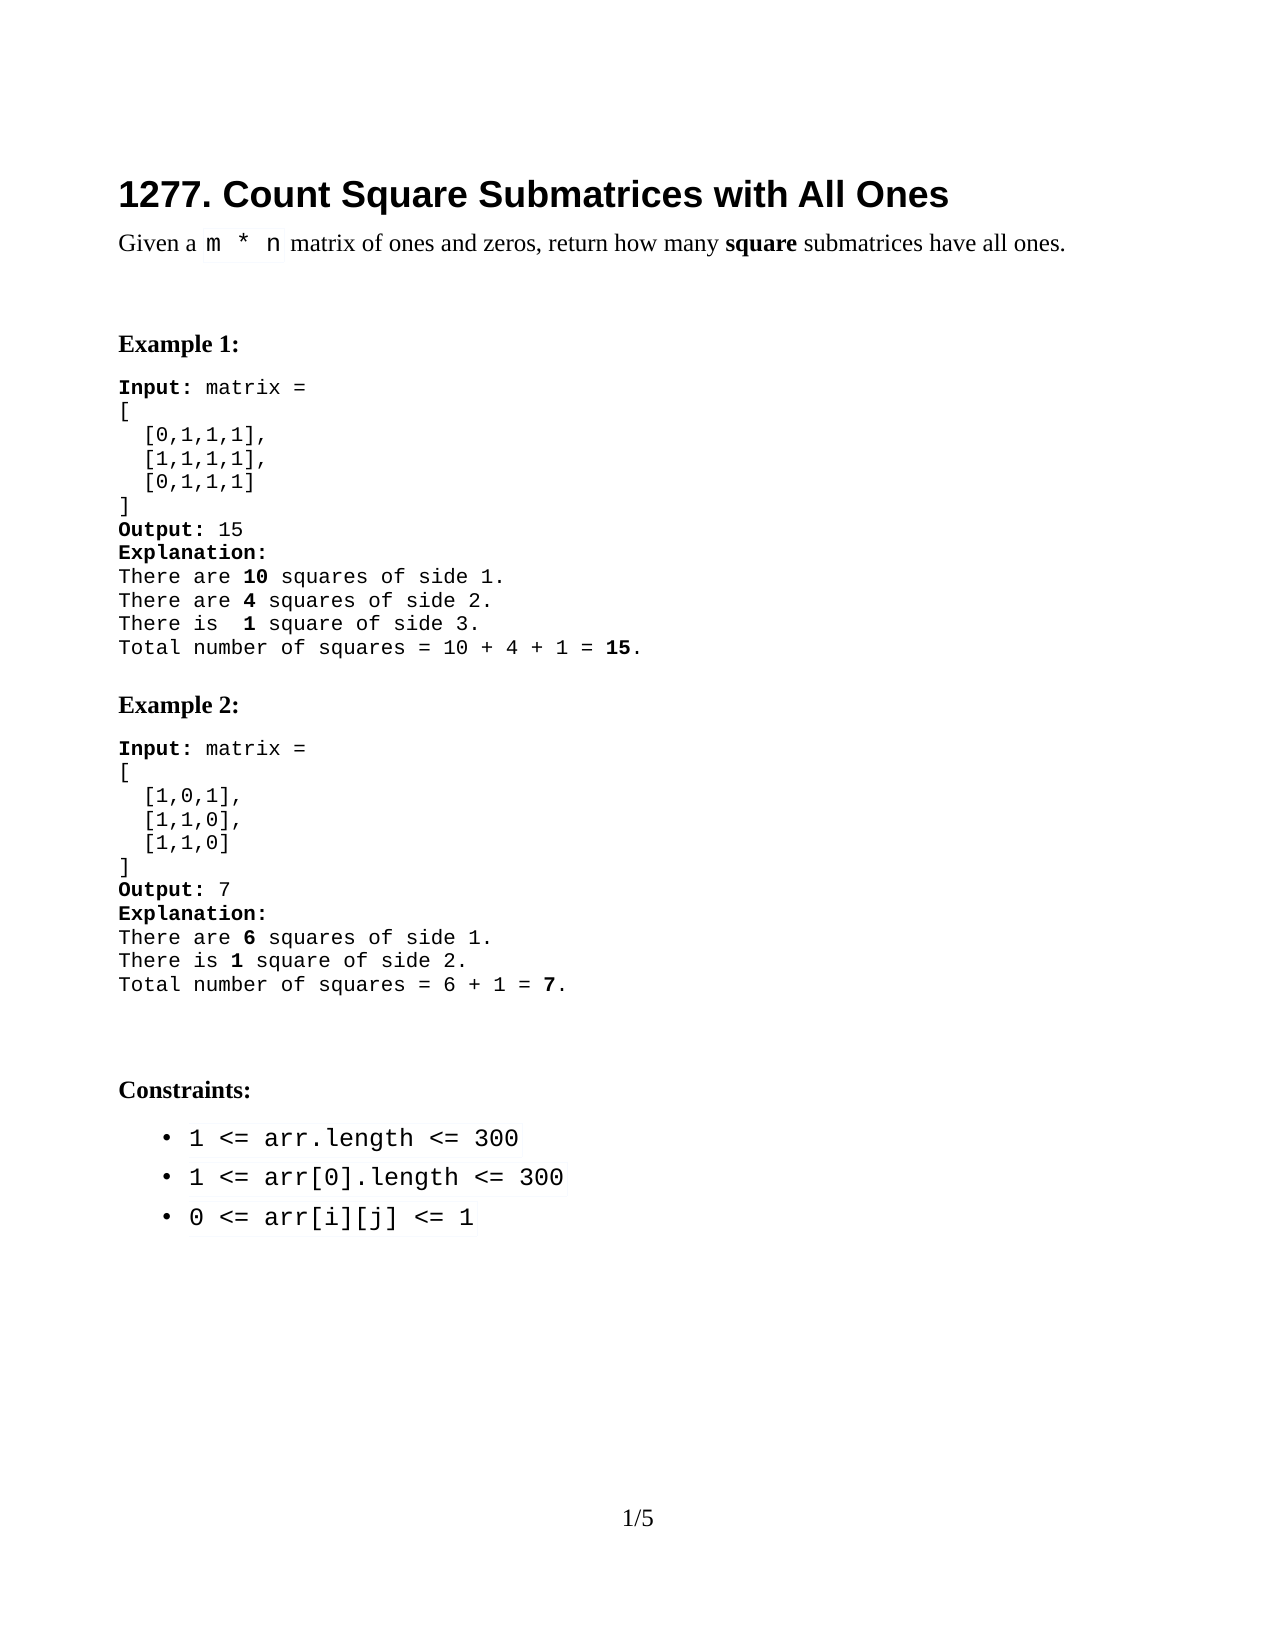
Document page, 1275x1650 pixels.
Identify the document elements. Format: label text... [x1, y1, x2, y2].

list 1 <= arr[0].length <= 300 [162, 1162, 567, 1196]
text [1,1,0] [118, 832, 1157, 856]
text There is 1 square of side 3. [118, 613, 1157, 637]
text ] [118, 495, 1157, 519]
text [ [118, 761, 1157, 785]
text matrix of ones and zeros, return how many square submatrices have all ones. [285, 227, 1157, 262]
text Constraints: [118, 1075, 1157, 1103]
text There are 4 squares of side 2. [118, 589, 1157, 613]
text [1,0,1], [118, 785, 1157, 808]
text [0,1,1,1] [118, 471, 1157, 495]
text Input: matrix = [118, 738, 1157, 761]
text Total number of squares = 6 + 1 = 7. [118, 974, 1157, 998]
list 0 <= arr[i][j] <= 1 [162, 1201, 477, 1236]
text ] [118, 856, 1157, 879]
text Explanation: [118, 903, 1157, 927]
text [ [118, 400, 1157, 424]
text There are 10 squares of side 1. [118, 566, 1157, 589]
list [523, 1122, 1157, 1157]
list [478, 1201, 1157, 1236]
list [568, 1162, 1157, 1196]
text Input: matrix = [118, 377, 1157, 400]
text Total number of squares = 10 + 4 + 1 = 15. [118, 637, 1157, 661]
text Explanation: [118, 542, 1157, 566]
list 1 <= arr.length <= 300 [162, 1122, 522, 1157]
text Example 1: [118, 329, 1157, 358]
text Output: 7 [118, 879, 1157, 903]
text Example 2: [118, 690, 1157, 719]
text [0,1,1,1], [118, 424, 1157, 448]
text There are 6 squares of side 1. [118, 927, 1157, 950]
text [1,1,0], [118, 808, 1157, 832]
text Given a m * n [118, 227, 284, 262]
text There is 1 square of side 2. [118, 950, 1157, 974]
subtitle 1277. Count Square Submatrices with All Ones [118, 172, 1157, 215]
text [1,1,1,1], [118, 448, 1157, 471]
text Output: 15 [118, 519, 1157, 542]
